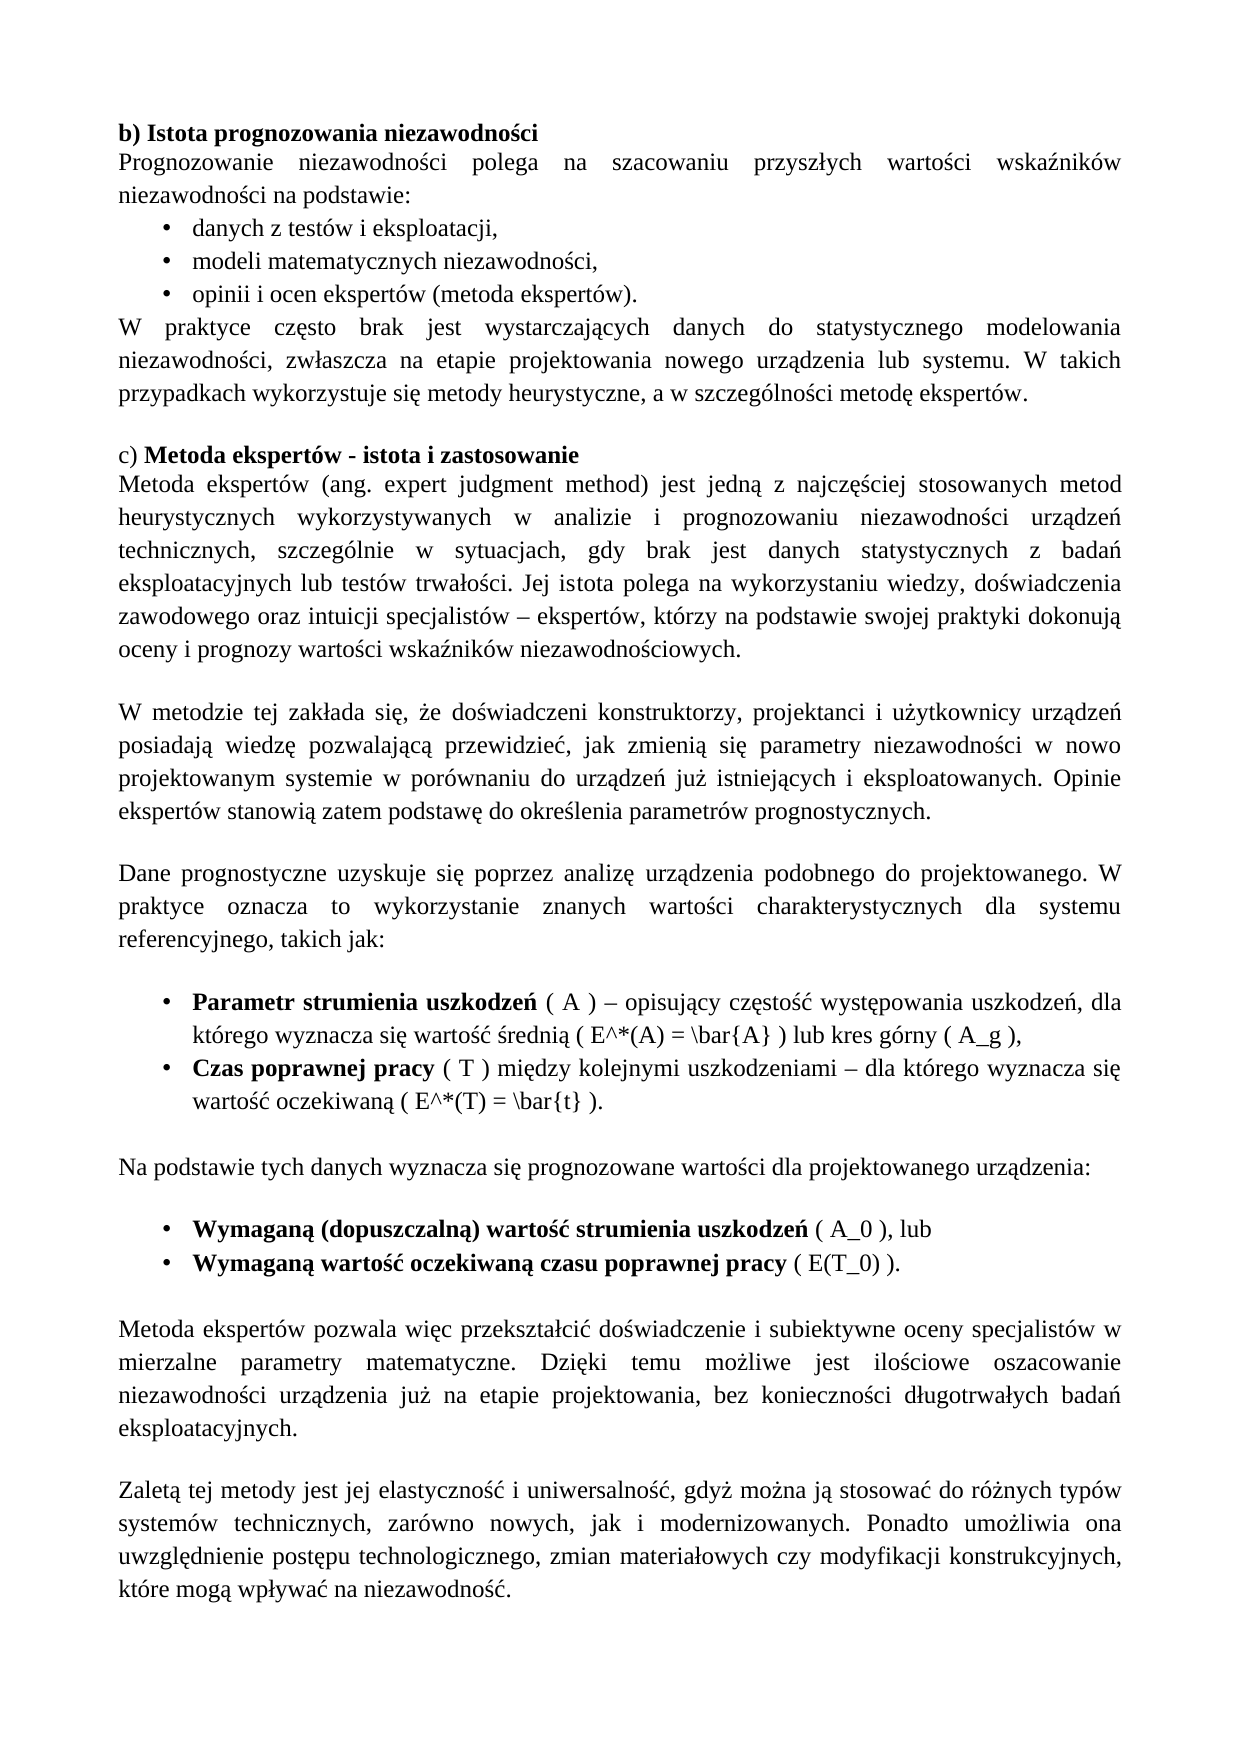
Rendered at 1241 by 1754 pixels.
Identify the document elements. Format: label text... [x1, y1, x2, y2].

text W praktyce często brak jest wystarczających danych do statystycznego modelowania niezawodności, zwłaszcza na etapie projektowania nowego urządzenia lub systemu. W takich przypadkach wykorzystuje się metody heurystyczne, a w szczególności metodę ekspertów. [118, 312, 1122, 407]
list Czas poprawnej pracy ( T ) między kolejnymi uszkodzeniami – dla którego wyznacza się wartość oczekiwaną ( E^*(T) = \bar{t} ). [162, 1053, 1122, 1115]
list Parametr strumienia uszkodzeń ( A ) – opisujący częstość występowania uszkodzeń, dla którego wyznacza się wartość średnią ( E^*(A) = \bar{A} ) lub kres górny ( A_g ), [162, 987, 1122, 1049]
text Zaletą tej metody jest jej elastyczność i uniwersalność, gdyż można ją stosować do różnych typów systemów technicznych, zarówno nowych, jak i modernizowanych. Ponadto umożliwia ona uwzględnienie postępu technologicznego, zmian materiałowych czy modyfikacji konstrukcyjnych, które mogą wpływać na niezawodność. [118, 1475, 1122, 1603]
text Metoda ekspertów (ang. expert judgment method) jest jedną z najczęściej stosowanych metod heurystycznych wykorzystywanych w analizie i prognozowaniu niezawodności urządzeń technicznych, szczególnie w sytuacjach, gdy brak jest danych statystycznych z badań eksploatacyjnych lub testów trwałości. Jej istota polega na wykorzystaniu wiedzy, doświadczenia zawodowego oraz intuicji specjalistów – ekspertów, którzy na podstawie swojej praktyki dokonują oceny i prognozy wartości wskaźników niezawodnościowych. [118, 469, 1122, 663]
list Wymaganą (dopuszczalną) wartość strumienia uszkodzeń ( A_0 ), lub [162, 1214, 1122, 1243]
text Dane prognostyczne uzyskuje się poprzez analizę urządzenia podobnego do projektowanego. W praktyce oznacza to wykorzystanie znanych wartości charakterystycznych dla systemu referencyjnego, takich jak: [118, 858, 1122, 953]
text c) Metoda ekspertów - istota i zastosowanie [118, 441, 1122, 469]
text b) Istota prognozowania niezawodności [118, 118, 1122, 147]
list opinii i ocen ekspertów (metoda ekspertów). [162, 279, 1122, 308]
list danych z testów i eksploatacji, [162, 213, 1122, 242]
list Wymaganą wartość oczekiwaną czasu poprawnej pracy ( E(T_0) ). [162, 1248, 1122, 1276]
text Metoda ekspertów pozwala więc przekształcić doświadczenie i subiektywne oceny specjalistów w mierzalne parametry matematyczne. Dzięki temu możliwe jest ilościowe oszacowanie niezawodności urządzenia już na etapie projektowania, bez konieczności długotrwałych badań eksploatacyjnych. [118, 1314, 1122, 1441]
text Prognozowanie niezawodności polega na szacowaniu przyszłych wartości wskaźników niezawodności na podstawie: [118, 147, 1122, 209]
text Na podstawie tych danych wyznacza się prognozowane wartości dla projektowanego urządzenia: [118, 1152, 1122, 1181]
text W metodzie tej zakłada się, że doświadczeni konstruktorzy, projektanci i użytkownicy urządzeń posiadają wiedzę pozwalającą przewidzieć, jak zmienią się parametry niezawodności w nowo projektowanym systemie w porównaniu do urządzeń już istniejących i eksploatowanych. Opinie ekspertów stanowią zatem podstawę do określenia parametrów prognostycznych. [118, 697, 1122, 825]
list modeli matematycznych niezawodności, [162, 246, 1122, 275]
